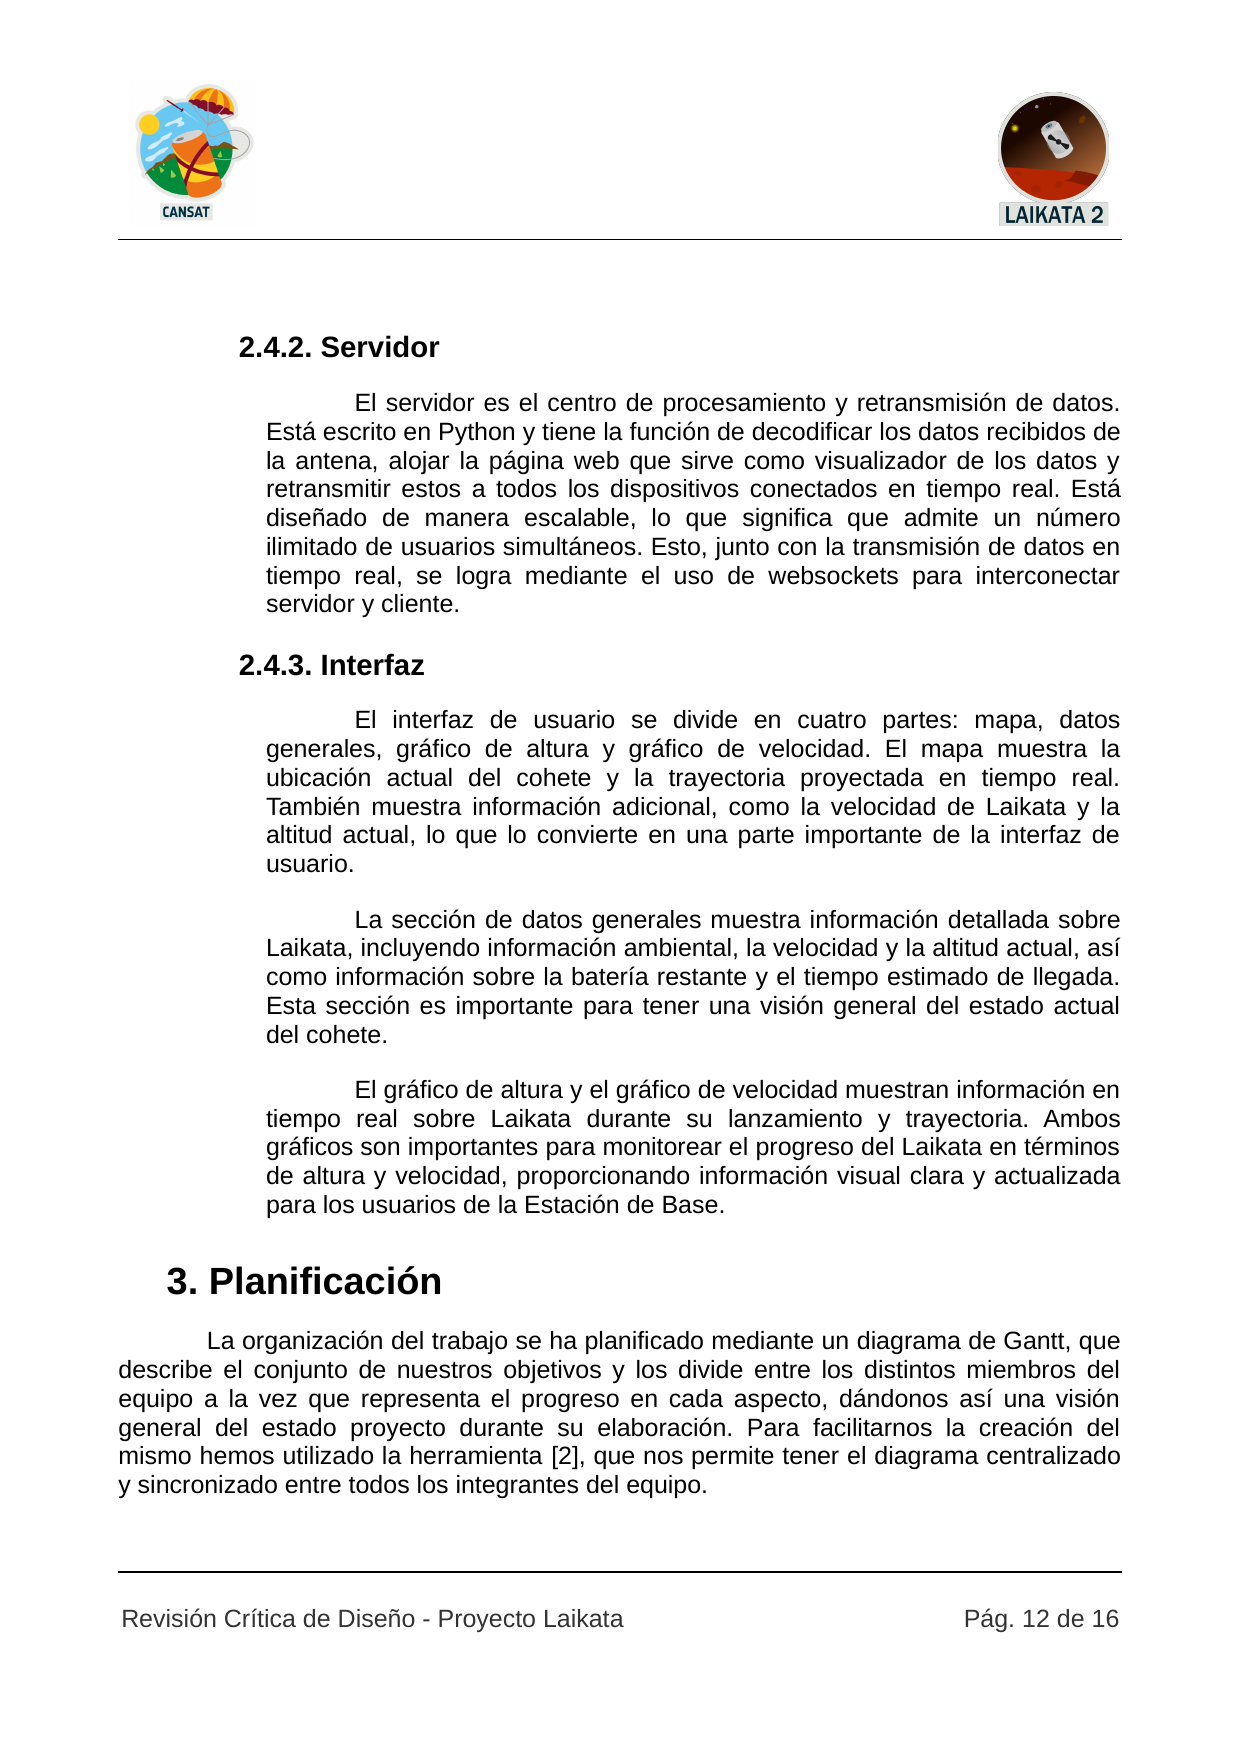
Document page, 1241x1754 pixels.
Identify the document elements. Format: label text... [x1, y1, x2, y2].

text La sección de datos generales muestra información detallada sobre Laikata, incluyendo información ambiental, la velocidad y la altitud actual, así como información sobre la batería restante y el tiempo estimado de llegada. Esta sección es importante para tener una visión general del estado actual del cohete. [266, 904, 1122, 1048]
text El gráfico de altura y el gráfico de velocidad muestran información en tiempo real sobre Laikata durante su lanzamiento y trayectoria. Ambos gráficos son importantes para monitorear el progreso del Laikata en términos de altura y velocidad, proporcionando información visual clara y actualizada para los usuarios de la Estación de Base. [266, 1075, 1122, 1219]
subtitle Servidor [231, 330, 1122, 364]
picture [128, 80, 257, 226]
subtitle Planificación [156, 1258, 1122, 1302]
text La organización del trabajo se ha planificado mediante un diagrama de Gantt, que describe el conjunto de nuestros objetivos y los divide entre los distintos miembros del equipo a la vez que representa el progreso en cada aspecto, dándonos así una visión general del estado proyecto durante su elaboración. Para facilitarnos la creación del mismo hemos utilizado la herramienta [2], que nos permite tener el diagrama centralizado y sincronizado entre todos los integrantes del equipo. [118, 1326, 1122, 1499]
text El interfaz de usuario se divide en cuatro partes: mapa, datos generales, gráfico de altura y gráfico de velocidad. El mapa muestra la ubicación actual del cohete y la trayectoria proyectada en tiempo real. También muestra información adicional, como la velocidad de Laikata y la altitud actual, lo que lo convierte en una parte importante de la interfaz de usuario. [266, 706, 1122, 878]
text El servidor es el centro de procesamiento y retransmisión de datos. Está escrito en Python y tiene la función de decodificar los datos recibidos de la antena, alojar la página web que sirve como visualizador de los datos y retransmitir estos a todos los dispositivos conectados en tiempo real. Está diseñado de manera escalable, lo que significa que admite un número ilimitado de usuarios simultáneos. Esto, junto con la transmisión de datos en tiempo real, se logra mediante el uso de websockets para interconectar servidor y cliente. [266, 388, 1122, 618]
subtitle Interfaz [231, 647, 1122, 681]
picture [997, 92, 1110, 226]
